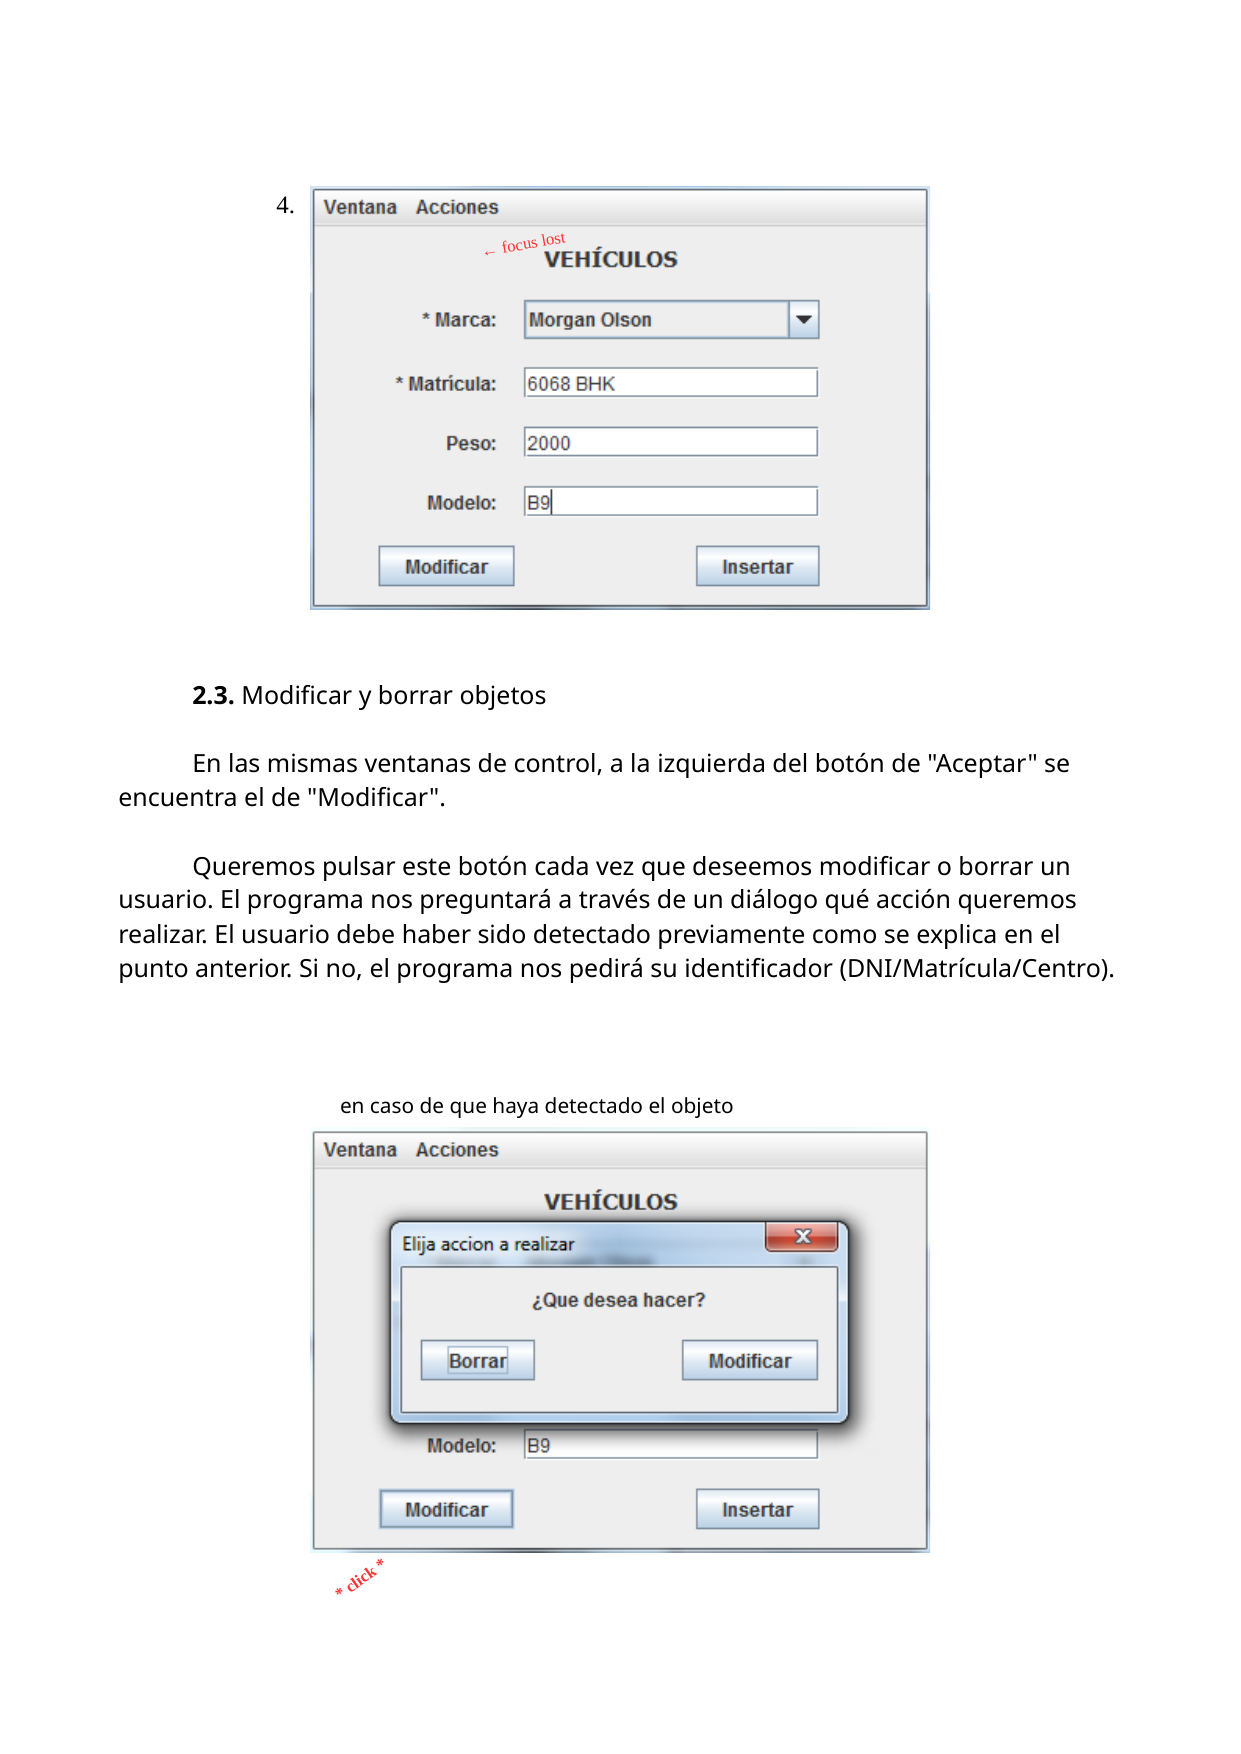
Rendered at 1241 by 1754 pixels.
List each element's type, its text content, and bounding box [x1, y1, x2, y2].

picture [310, 1127, 931, 1553]
text en caso de que haya detectado el objeto [118, 1087, 1122, 1121]
text Queremos pulsar este botón cada vez que deseemos modificar o borrar un usuario. El programa nos preguntará a través de un diálogo qué acción queremos realizar. El usuario debe haber sido detectado previamente como se explica en el punto anterior. Si no, el programa nos pedirá su identificador (DNI/Matrícula/Centro). [118, 848, 1122, 984]
text En las mismas ventanas de control, a la izquierda del botón de "Aceptar" se encuentra el de "Modificar". [118, 746, 1122, 814]
text 2.3. Modificar y borrar objetos [118, 678, 1122, 712]
picture [310, 186, 931, 610]
